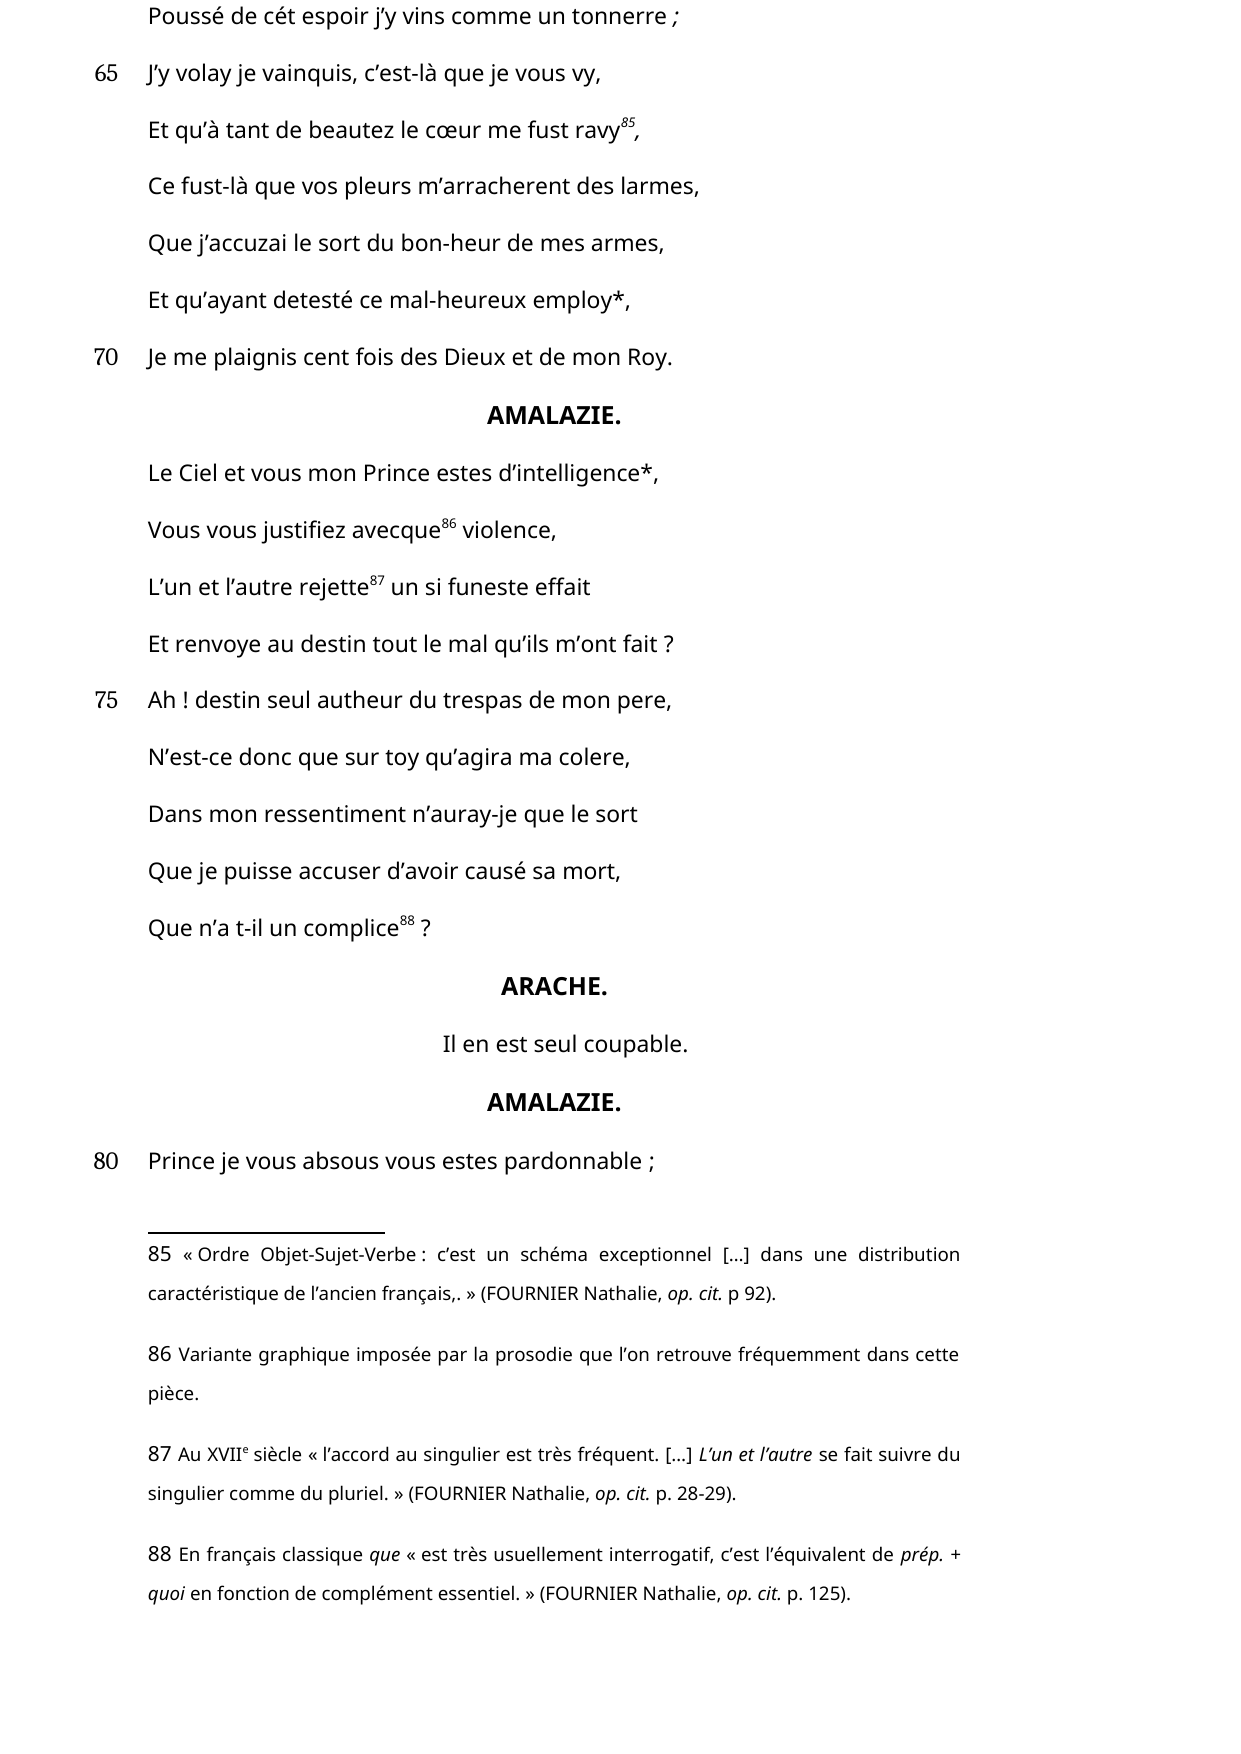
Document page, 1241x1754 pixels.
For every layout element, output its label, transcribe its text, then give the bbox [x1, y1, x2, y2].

text « Ordre Objet-Sujet-Verbe : c’est un schéma exceptionnel […] dans une distribution caractéristique de l’ancien français,. » (FOURNIER Nathalie, op. cit. p 92). [148, 1239, 961, 1306]
text L’un et l’autre rejette un si funeste effait [148, 571, 961, 602]
text Je me plaignis cent fois des Dieux et de mon Roy. [148, 341, 961, 372]
text Ce fust-là que vos pleurs m’arracherent des larmes, [148, 170, 961, 202]
text Vous vous justifiez avecque violence, [148, 514, 961, 545]
text Prince je vous absous vous estes pardonnable ; [148, 1145, 961, 1176]
text AMALAZIE. [148, 1085, 961, 1119]
text Il en est seul coupable. [369, 1028, 961, 1059]
text Que je puisse accuser d’avoir causé sa mort, [148, 855, 961, 886]
text Que j’accuzai le sort du bon-heur de mes armes, [148, 227, 961, 258]
text En français classique que « est très usuellement interrogatif, c’est l’équivalent de prép. + quoi en fonction de complément essentiel. » (FOURNIER Nathalie, op. cit. p. 125). [148, 1539, 961, 1606]
text Variante graphique imposée par la prosodie que l’on retrouve fréquemment dans cette pièce. [148, 1339, 961, 1406]
text Et renvoye au destin tout le mal qu’ils m’ont fait ? [148, 628, 961, 659]
text Au XVIIe siècle « l’accord au singulier est très fréquent. […] L’un et l’autre se fait suivre du singulier comme du pluriel. » (FOURNIER Nathalie, op. cit. p. 28-29). [148, 1439, 961, 1506]
text Que n’a t-il un complice ? [148, 912, 961, 943]
text Et qu’ayant detesté ce mal-heureux employ*, [148, 284, 961, 315]
text Dans mon ressentiment n’auray-je que le sort [148, 798, 961, 829]
text Poussé de cét espoir j’y vins comme un tonnerre ; [148, 0, 961, 31]
text Ah ! destin seul autheur du trespas de mon pere, [148, 684, 961, 716]
text AMALAZIE. [148, 397, 961, 431]
text N’est-ce donc que sur toy qu’agira ma colere, [148, 741, 961, 772]
text Et qu’à tant de beautez le cœur me fust ravy, [148, 113, 961, 145]
text J’y volay je vainquis, c’est-là que je vous vy, [148, 57, 961, 88]
text ARACHE. [148, 968, 961, 1002]
text Le Ciel et vous mon Prince estes d’intelligence*, [148, 457, 961, 489]
